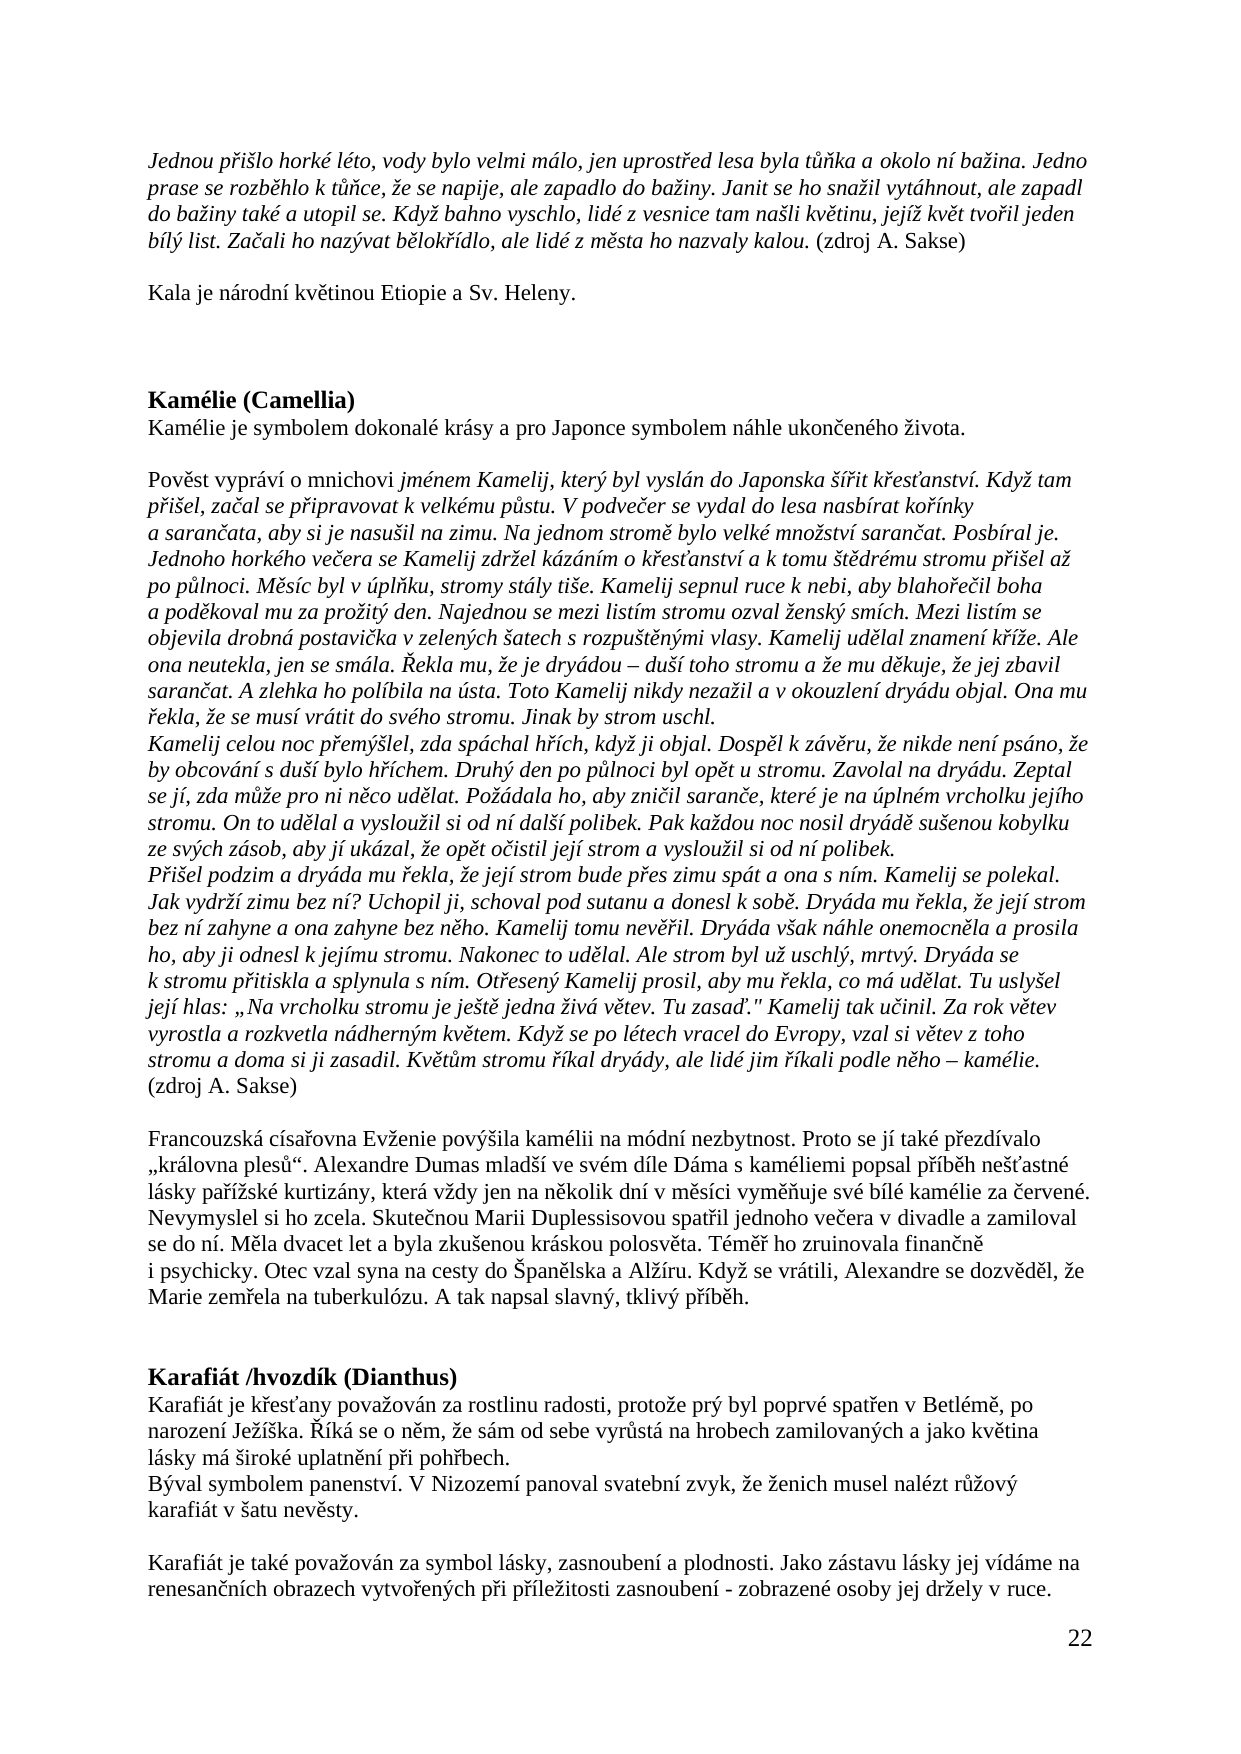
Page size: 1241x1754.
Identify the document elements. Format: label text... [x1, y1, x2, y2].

text Kala je národní květinou Etiopie a Sv. Heleny. [148, 279, 1093, 306]
text Francouzská císařovna Evženie povýšila kamélii na módní nezbytnost. Proto se jí také přezdívalo „královna plesů“. Alexandre Dumas mladší ve svém díle Dáma s kaméliemi popsal příběh nešťastné lásky pařížské kurtizány, která vždy jen na několik dní v měsíci vyměňuje své bílé kamélie za červené. Nevymyslel si ho zcela. Skutečnou Marii Duplessisovou spatřil jednoho večera v divadle a zamiloval se do ní. Měla dvacet let a byla zkušenou kráskou polosvěta. Téměř ho zruinovala finančně i psychicky. Otec vzal syna na cesty do Španělska a Alžíru. Když se vrátili, Alexandre se dozvěděl, že Marie zemřela na tuberkulózu. A tak napsal slavný, tklivý příběh. [148, 1125, 1093, 1309]
text Pověst vypráví o mnichovi jménem Kamelij, který byl vyslán do Japonska šířit křesťanství. Když tam přišel, začal se připravovat k velkému půstu. V podvečer se vydal do lesa nasbírat kořínky a sarančata, aby si je nasušil na zimu. Na jednom stromě bylo velké množství sarančat. Posbíral je. [148, 466, 1093, 545]
text Karafiát je křesťany považován za rostlinu radosti, protože prý byl poprvé spatřen v Betlémě, po narození Ježíška. Říká se o něm, že sám od sebe vyrůstá na hrobech zamilovaných a jako květina lásky má široké uplatnění při pohřbech. [148, 1391, 1093, 1470]
text Býval symbolem panenství. V Nizozemí panoval svatební zvyk, že ženich musel nalézt růžový karafiát v šatu nevěsty. [148, 1470, 1093, 1523]
text Karafiát je také považován za symbol lásky, zasnoubení a plodnosti. Jako zástavu lásky jej vídáme na renesančních obrazech vytvořených při příležitosti zasnoubení - zobrazené osoby jej držely v ruce. [148, 1549, 1093, 1602]
text Přišel podzim a dryáda mu řekla, že její strom bude přes zimu spát a ona s ním. Kamelij se polekal. Jak vydrží zimu bez ní? Uchopil ji, schoval pod sutanu a donesl k sobě. Dryáda mu řekla, že její strom bez ní zahyne a ona zahyne bez něho. Kamelij tomu nevěřil. Dryáda však náhle onemocněla a prosila ho, aby ji odnesl k jejímu stromu. Nakonec to udělal. Ale strom byl už uschlý, mrtvý. Dryáda se k stromu přitiskla a splynula s ním. Otřesený Kamelij prosil, aby mu řekla, co má udělat. Tu uslyšel její hlas: „Na vrcholku stromu je ještě jedna živá větev. Tu zasaď." Kamelij tak učinil. Za rok větev vyrostla a rozkvetla nádherným květem. Když se po létech vracel do Evropy, vzal si větev z toho stromu a doma si ji zasadil. Květům stromu říkal dryády, ale lidé jim říkali podle něho – kamélie. (zdroj A. Sakse) [148, 862, 1093, 1099]
text Kamélie (Camellia) [148, 385, 1093, 413]
text Kamelij celou noc přemýšlel, zda spáchal hřích, když ji objal. Dospěl k závěru, že nikde není psáno, že by obcování s duší bylo hříchem. Druhý den po půlnoci byl opět u stromu. Zavolal na dryádu. Zeptal se jí, zda může pro ni něco udělat. Požádala ho, aby zničil saranče, které je na úplném vrcholku jejího stromu. On to udělal a vysloužil si od ní další polibek. Pak každou noc nosil dryádě sušenou kobylku ze svých zásob, aby jí ukázal, že opět očistil její strom a vysloužil si od ní polibek. [148, 730, 1093, 862]
text Jednoho horkého večera se Kamelij zdržel kázáním o křesťanství a k tomu štědrému stromu přišel až po půlnoci. Měsíc byl v úplňku, stromy stály tiše. Kamelij sepnul ruce k nebi, aby blahořečil boha a poděkoval mu za prožitý den. Najednou se mezi listím stromu ozval ženský smích. Mezi listím se objevila drobná postavička v zelených šatech s rozpuštěnými vlasy. Kamelij udělal znamení kříže. Ale ona neutekla, jen se smála. Řekla mu, že je dryádou – duší toho stromu a že mu děkuje, že jej zbavil sarančat. A zlehka ho políbila na ústa. Toto Kamelij nikdy nezažil a v okouzlení dryádu objal. Ona mu řekla, že se musí vrátit do svého stromu. Jinak by strom uschl. [148, 545, 1093, 730]
text Karafiát /hvozdík (Dianthus) [148, 1362, 1093, 1391]
text Jednou přišlo horké léto, vody bylo velmi málo, jen uprostřed lesa byla tůňka a okolo ní bažina. Jedno prase se rozběhlo k tůňce, že se napije, ale zapadlo do bažiny. Janit se ho snažil vytáhnout, ale zapadl do bažiny také a utopil se. Když bahno vyschlo, lidé z vesnice tam našli květinu, jejíž květ tvořil jeden bílý list. Začali ho nazývat bělokřídlo, ale lidé z města ho nazvaly kalou. (zdroj A. Sakse) [148, 148, 1093, 253]
text Kamélie je symbolem dokonalé krásy a pro Japonce symbolem náhle ukončeného života. [148, 413, 1093, 440]
